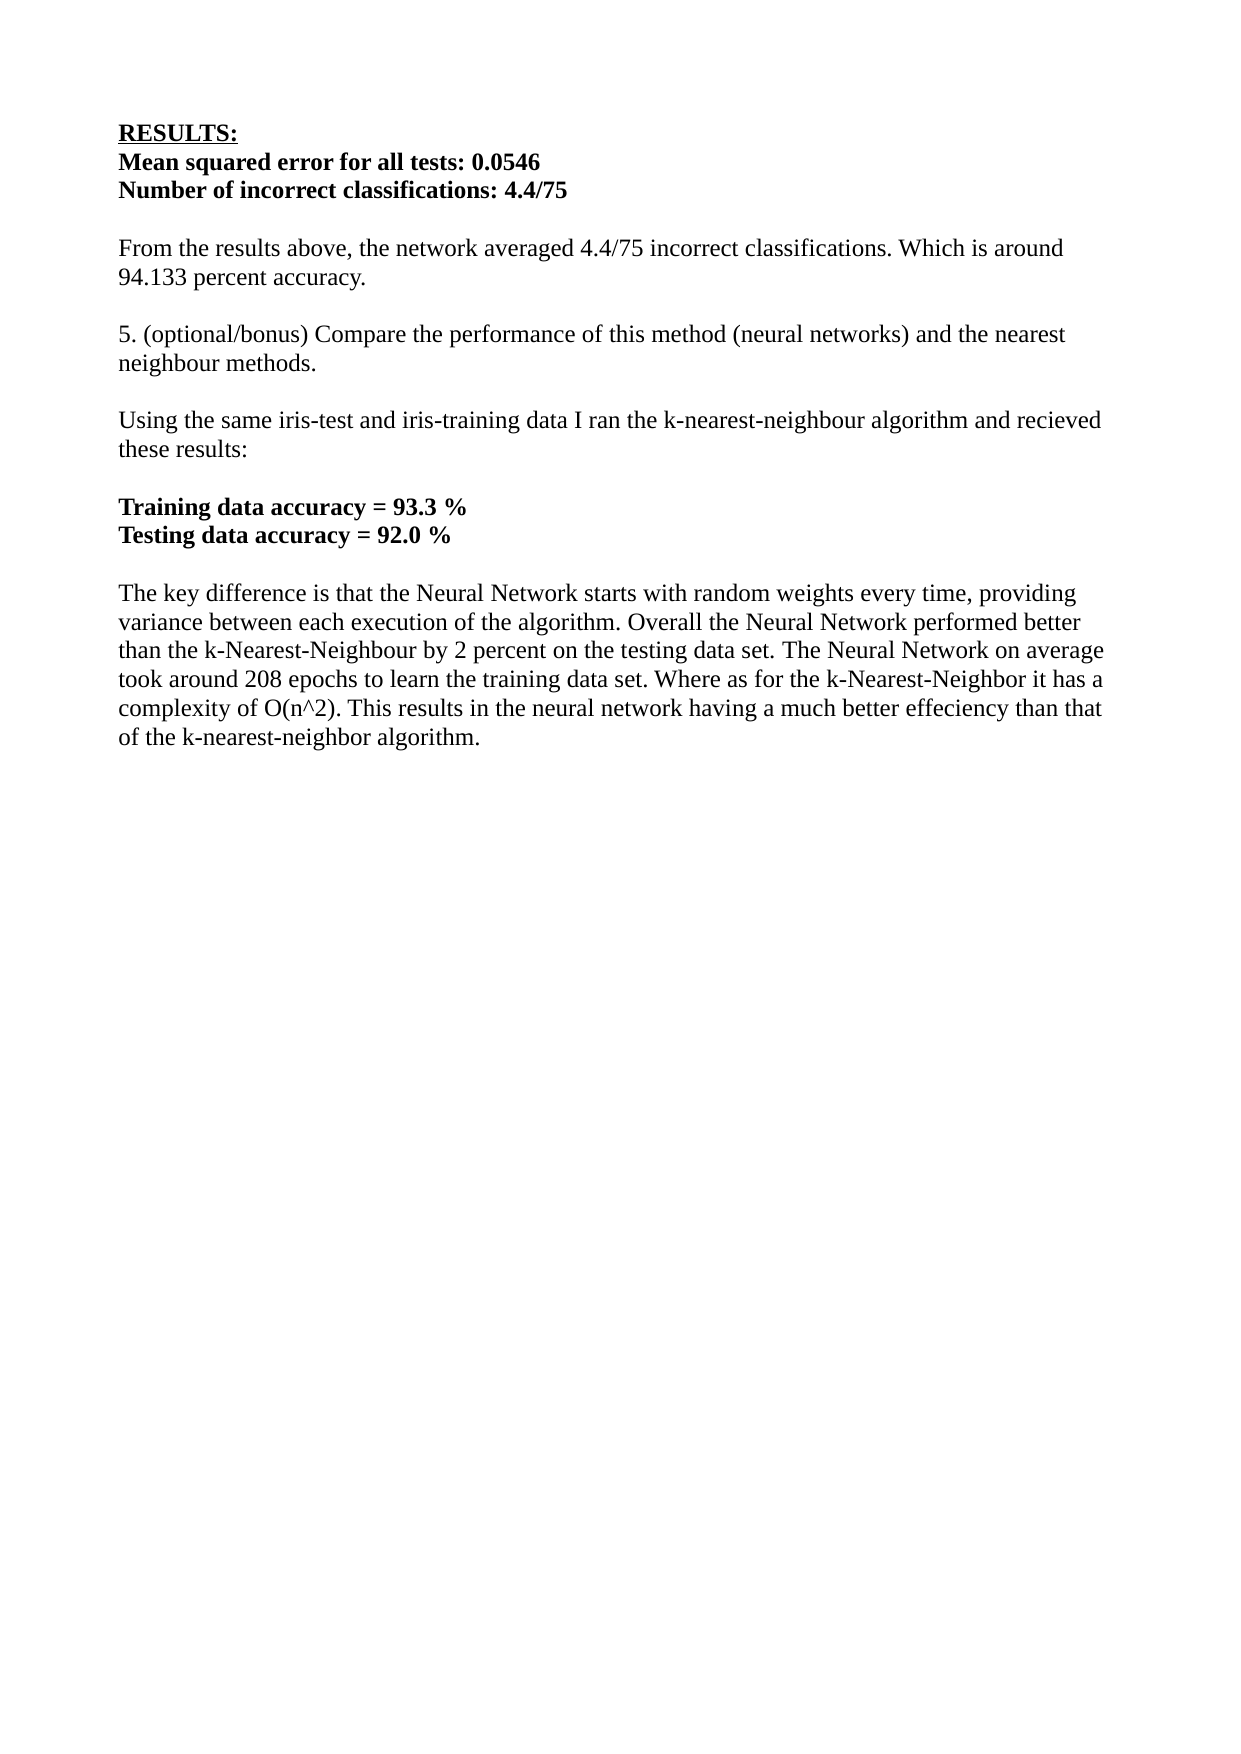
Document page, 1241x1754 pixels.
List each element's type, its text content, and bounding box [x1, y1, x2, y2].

text Using the same iris-test and iris-training data I ran the k-nearest-neighbour algorithm and recieved these results: [118, 406, 1122, 463]
text Training data accuracy = 93.3 % [118, 492, 1122, 521]
text Testing data accuracy = 92.0 % [118, 521, 1122, 549]
text 5. (optional/bonus) Compare the performance of this method (neural networks) and the nearest neighbour methods. [118, 319, 1122, 377]
text RESULTS: [118, 118, 1122, 147]
text The key difference is that the Neural Network starts with random weights every time, providing variance between each execution of the algorithm. Overall the Neural Network performed better than the k-Nearest-Neighbour by 2 percent on the testing data set. The Neural Network on average took around 208 epochs to learn the training data set. Where as for the k-Nearest-Neighbor it has a complexity of O(n^2). This results in the neural network having a much better effeciency than that of the k-nearest-neighbor algorithm. [118, 578, 1122, 751]
text Number of incorrect classifications: 4.4/75 [118, 176, 1122, 204]
text From the results above, the network averaged 4.4/75 incorrect classifications. Which is around 94.133 percent accuracy. [118, 233, 1122, 291]
text Mean squared error for all tests: 0.0546 [118, 147, 1122, 176]
